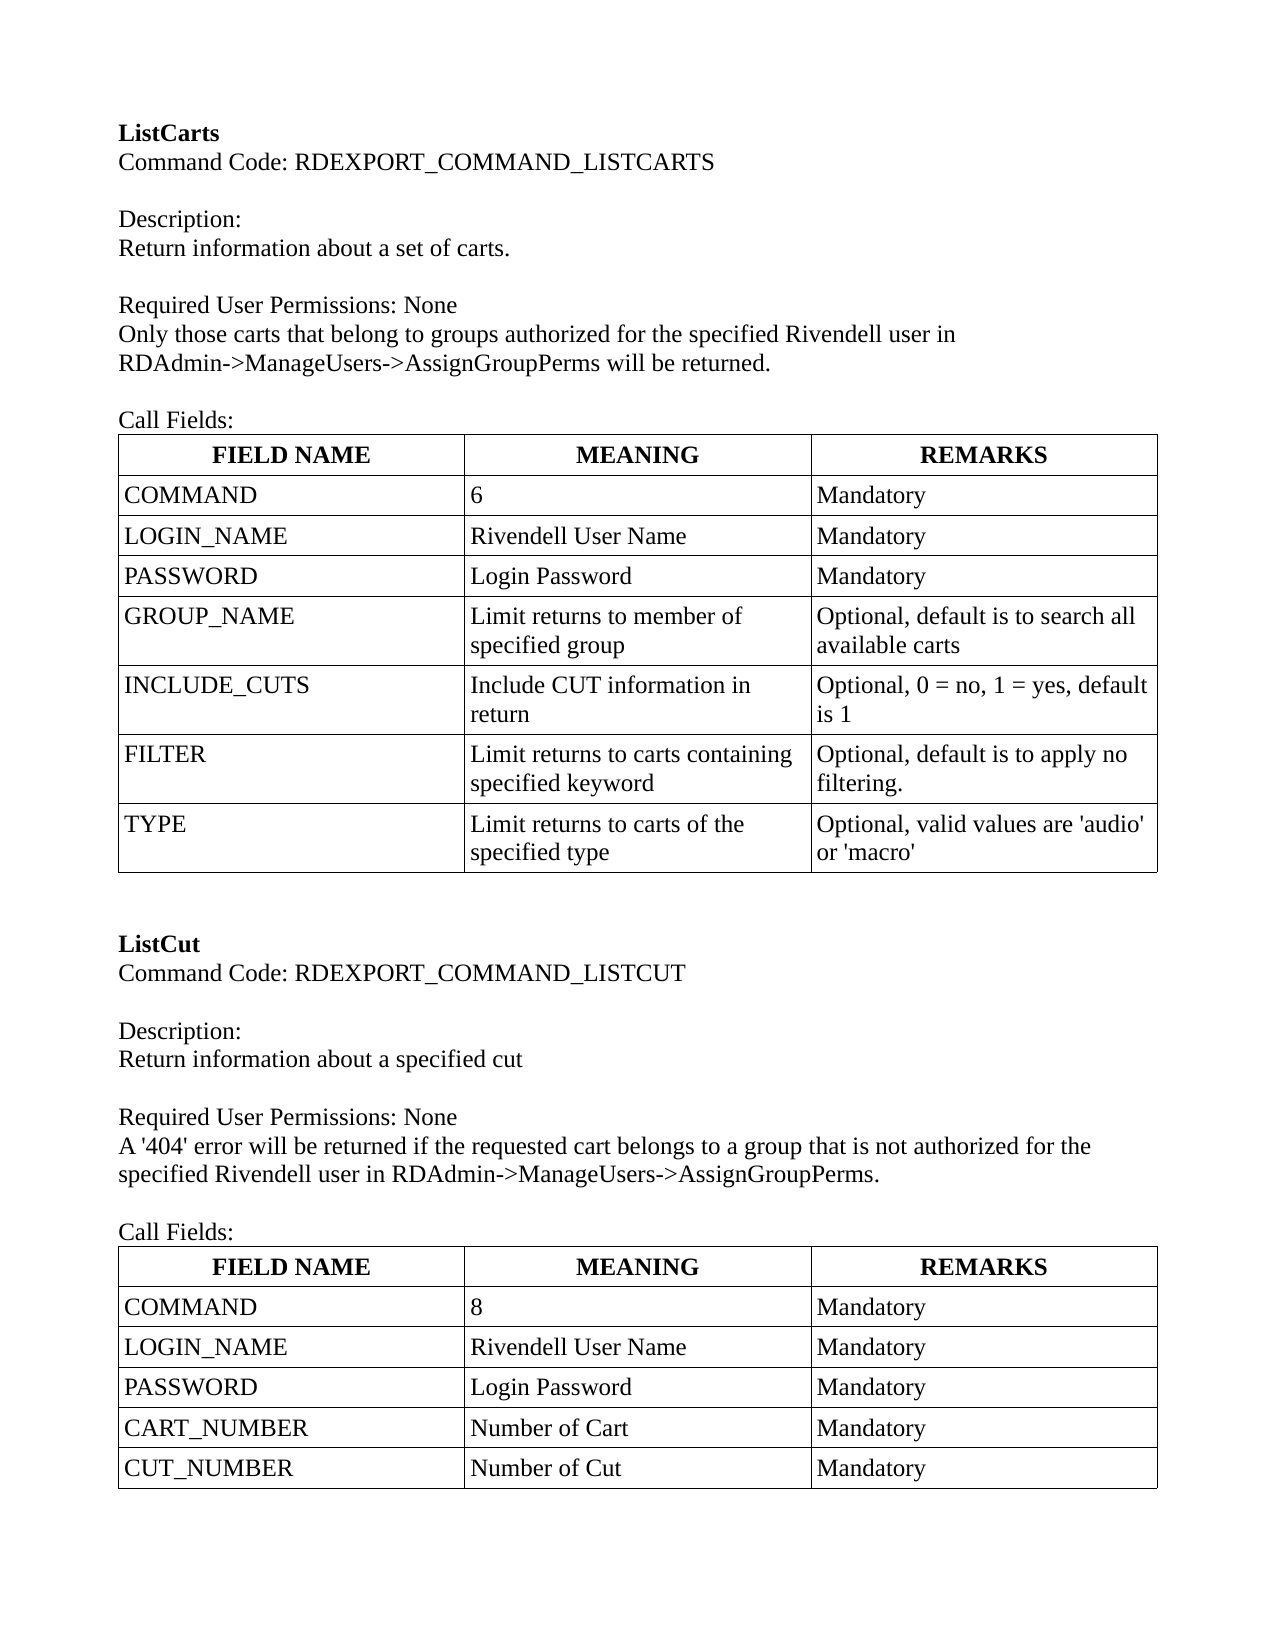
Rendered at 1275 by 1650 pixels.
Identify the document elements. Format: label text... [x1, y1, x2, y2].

table_cell Mandatory [812, 1408, 1157, 1447]
text Description: [118, 204, 1157, 233]
table_cell INCLUDE_CUTS [119, 666, 464, 734]
table_cell LOGIN_NAME [119, 516, 464, 555]
table_cell Optional, 0 = no, 1 = yes, default is 1 [812, 666, 1157, 734]
table_cell Mandatory [812, 1368, 1157, 1407]
text RDAdmin->ManageUsers->AssignGroupPerms will be returned. [118, 348, 1157, 377]
table_cell COMMAND [119, 1287, 464, 1326]
table_cell CART_NUMBER [119, 1408, 464, 1447]
table_cell Number of Cut [465, 1448, 811, 1488]
table_cell Rivendell User Name [465, 1327, 811, 1367]
text ListCut [118, 929, 1157, 958]
table_cell Optional, default is to apply no filtering. [812, 735, 1157, 803]
text Required User Permissions: None [118, 1102, 1157, 1131]
table_cell Mandatory [812, 1448, 1157, 1488]
table_cell LOGIN_NAME [119, 1327, 464, 1367]
table_cell GROUP_NAME [119, 597, 464, 665]
table_cell Limit returns to carts of the specified type [465, 804, 811, 872]
table_cell Optional, default is to search all available carts [812, 597, 1157, 665]
table_header REMARKS [812, 1247, 1157, 1286]
table_header MEANING [465, 1247, 811, 1286]
text Command Code: RDEXPORT_COMMAND_LISTCARTS [118, 147, 1157, 176]
table_header REMARKS [812, 435, 1157, 475]
table_cell Mandatory [812, 516, 1157, 555]
text ListCarts [118, 118, 1157, 147]
table_cell PASSWORD [119, 1368, 464, 1407]
table_cell COMMAND [119, 476, 464, 515]
table_header FIELD NAME [119, 435, 464, 475]
table_cell Rivendell User Name [465, 516, 811, 555]
text A '404' error will be returned if the requested cart belongs to a group that is not authorized for the specified Rivendell user in RDAdmin->ManageUsers->AssignGroupPerms. [118, 1131, 1157, 1188]
table_cell Mandatory [812, 476, 1157, 515]
text Call Fields: [118, 406, 1157, 434]
table_header FIELD NAME [119, 1247, 464, 1286]
table_cell Login Password [465, 1368, 811, 1407]
table_cell Limit returns to carts containing specified keyword [465, 735, 811, 803]
table_header MEANING [465, 435, 811, 475]
table_cell Include CUT information in return [465, 666, 811, 734]
text Description: [118, 1016, 1157, 1044]
table_cell Limit returns to member of specified group [465, 597, 811, 665]
table_cell Number of Cart [465, 1408, 811, 1447]
table_cell Login Password [465, 556, 811, 596]
table_cell Mandatory [812, 1327, 1157, 1367]
text Required User Permissions: None [118, 291, 1157, 319]
table_cell PASSWORD [119, 556, 464, 596]
table_cell FILTER [119, 735, 464, 803]
text Call Fields: [118, 1217, 1157, 1246]
table_cell CUT_NUMBER [119, 1448, 464, 1488]
table_cell 6 [465, 476, 811, 515]
text Command Code: RDEXPORT_COMMAND_LISTCUT [118, 958, 1157, 987]
text Return information about a set of carts. [118, 233, 1157, 262]
table_cell Mandatory [812, 1287, 1157, 1326]
table_cell 8 [465, 1287, 811, 1326]
table_cell Mandatory [812, 556, 1157, 596]
text Only those carts that belong to groups authorized for the specified Rivendell user in [118, 319, 1157, 348]
table_cell TYPE [119, 804, 464, 872]
table_cell Optional, valid values are 'audio' or 'macro' [812, 804, 1157, 872]
text Return information about a specified cut [118, 1044, 1157, 1073]
